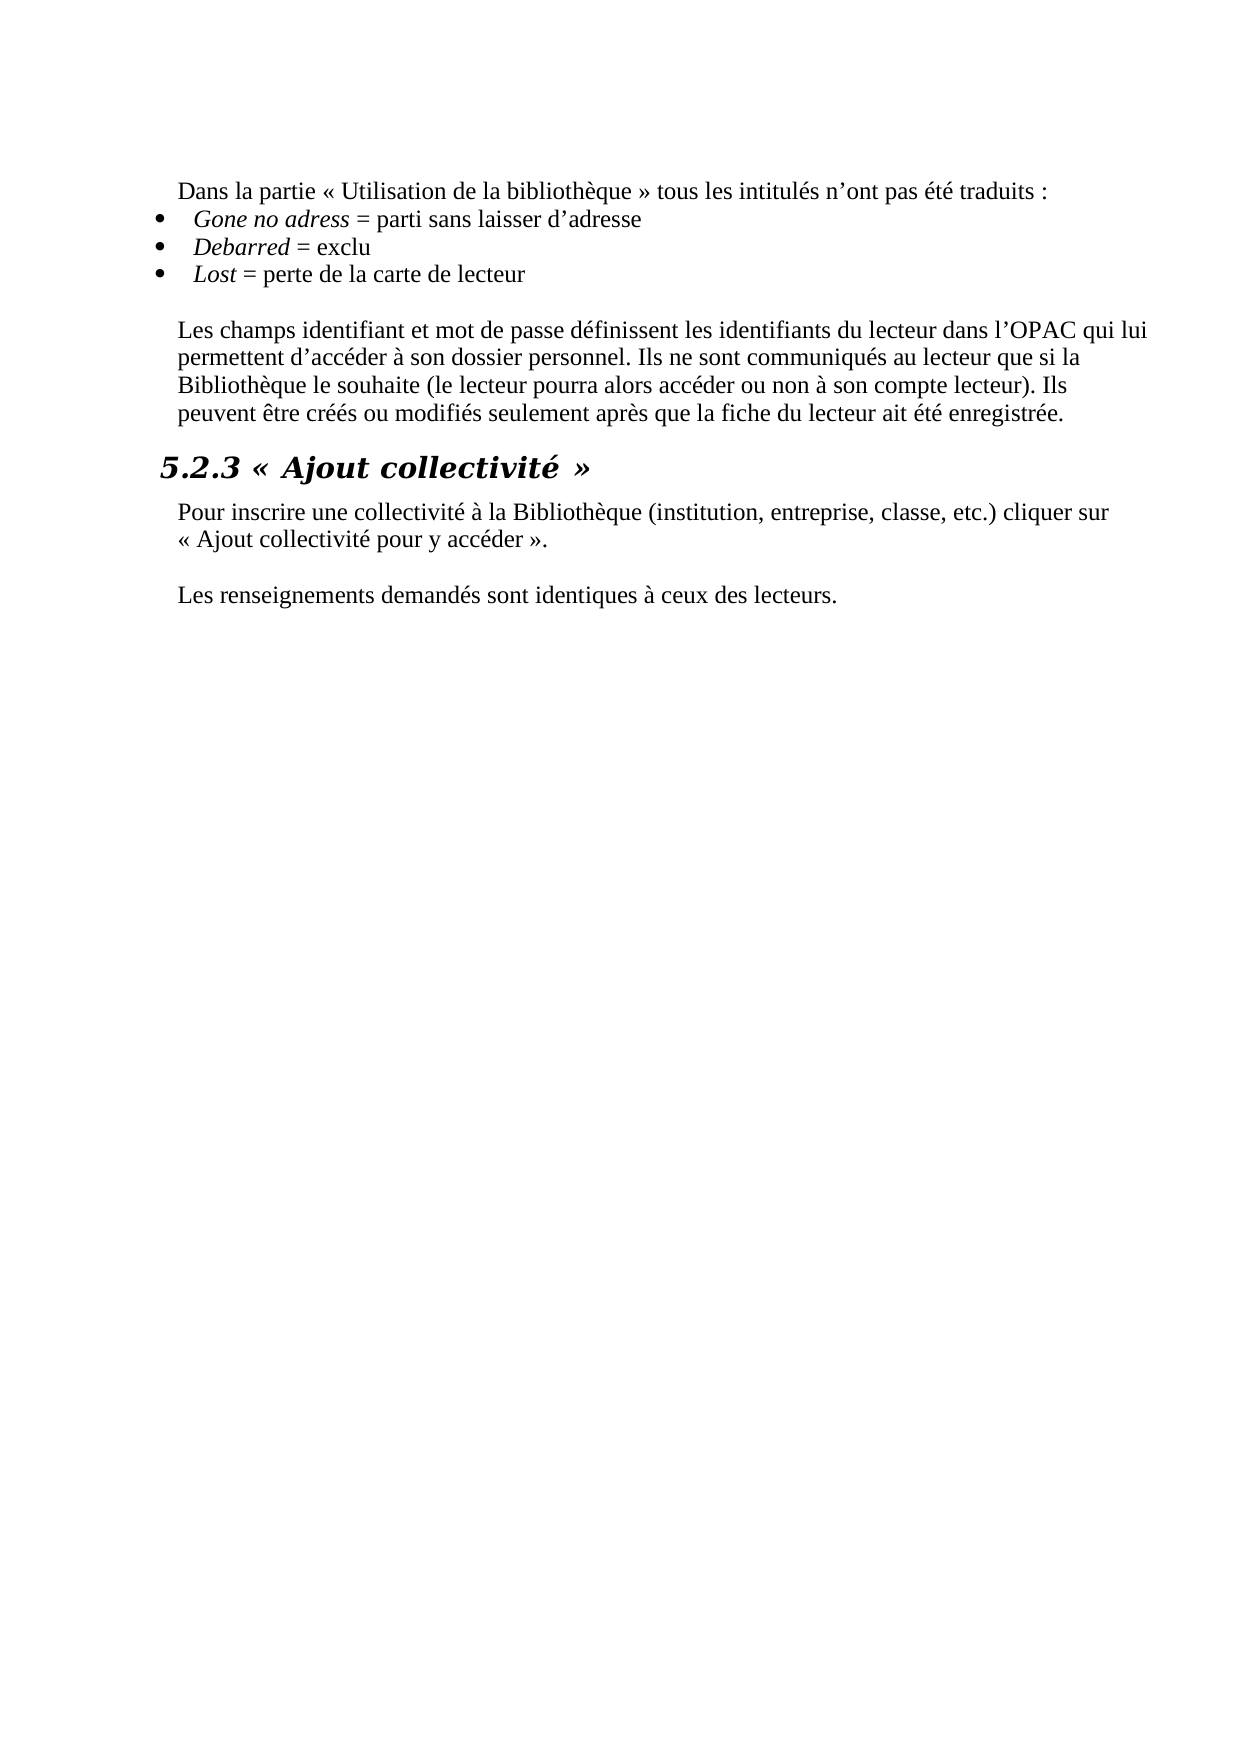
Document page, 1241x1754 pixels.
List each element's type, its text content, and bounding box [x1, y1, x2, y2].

subtitle « Ajout collectivité » [159, 451, 1152, 486]
text Les champs identifiant et mot de passe définissent les identifiants du lecteur dans l’OPAC qui lui permettent d’accéder à son dossier personnel. Ils ne sont communiqués au lecteur que si la Bibliothèque le souhaite (le lecteur pourra alors accéder ou non à son compte lecteur). Ils peuvent être créés ou modifiés seulement après que la fiche du lecteur ait été enregistrée. [177, 316, 1152, 427]
list Debarred = exclu [156, 233, 1152, 260]
list Gone no adress = parti sans laisser d’adresse [156, 205, 1152, 233]
text Pour inscrire une collectivité à la Bibliothèque (institution, entreprise, classe, etc.) cliquer sur « Ajout collectivité pour y accéder ». [177, 498, 1152, 553]
list Lost = perte de la carte de lecteur [156, 260, 1152, 288]
text Les renseignements demandés sont identiques à ceux des lecteurs. [177, 581, 1152, 608]
text Dans la partie « Utilisation de la bibliothèque » tous les intitulés n’ont pas été traduits : [177, 177, 1152, 205]
